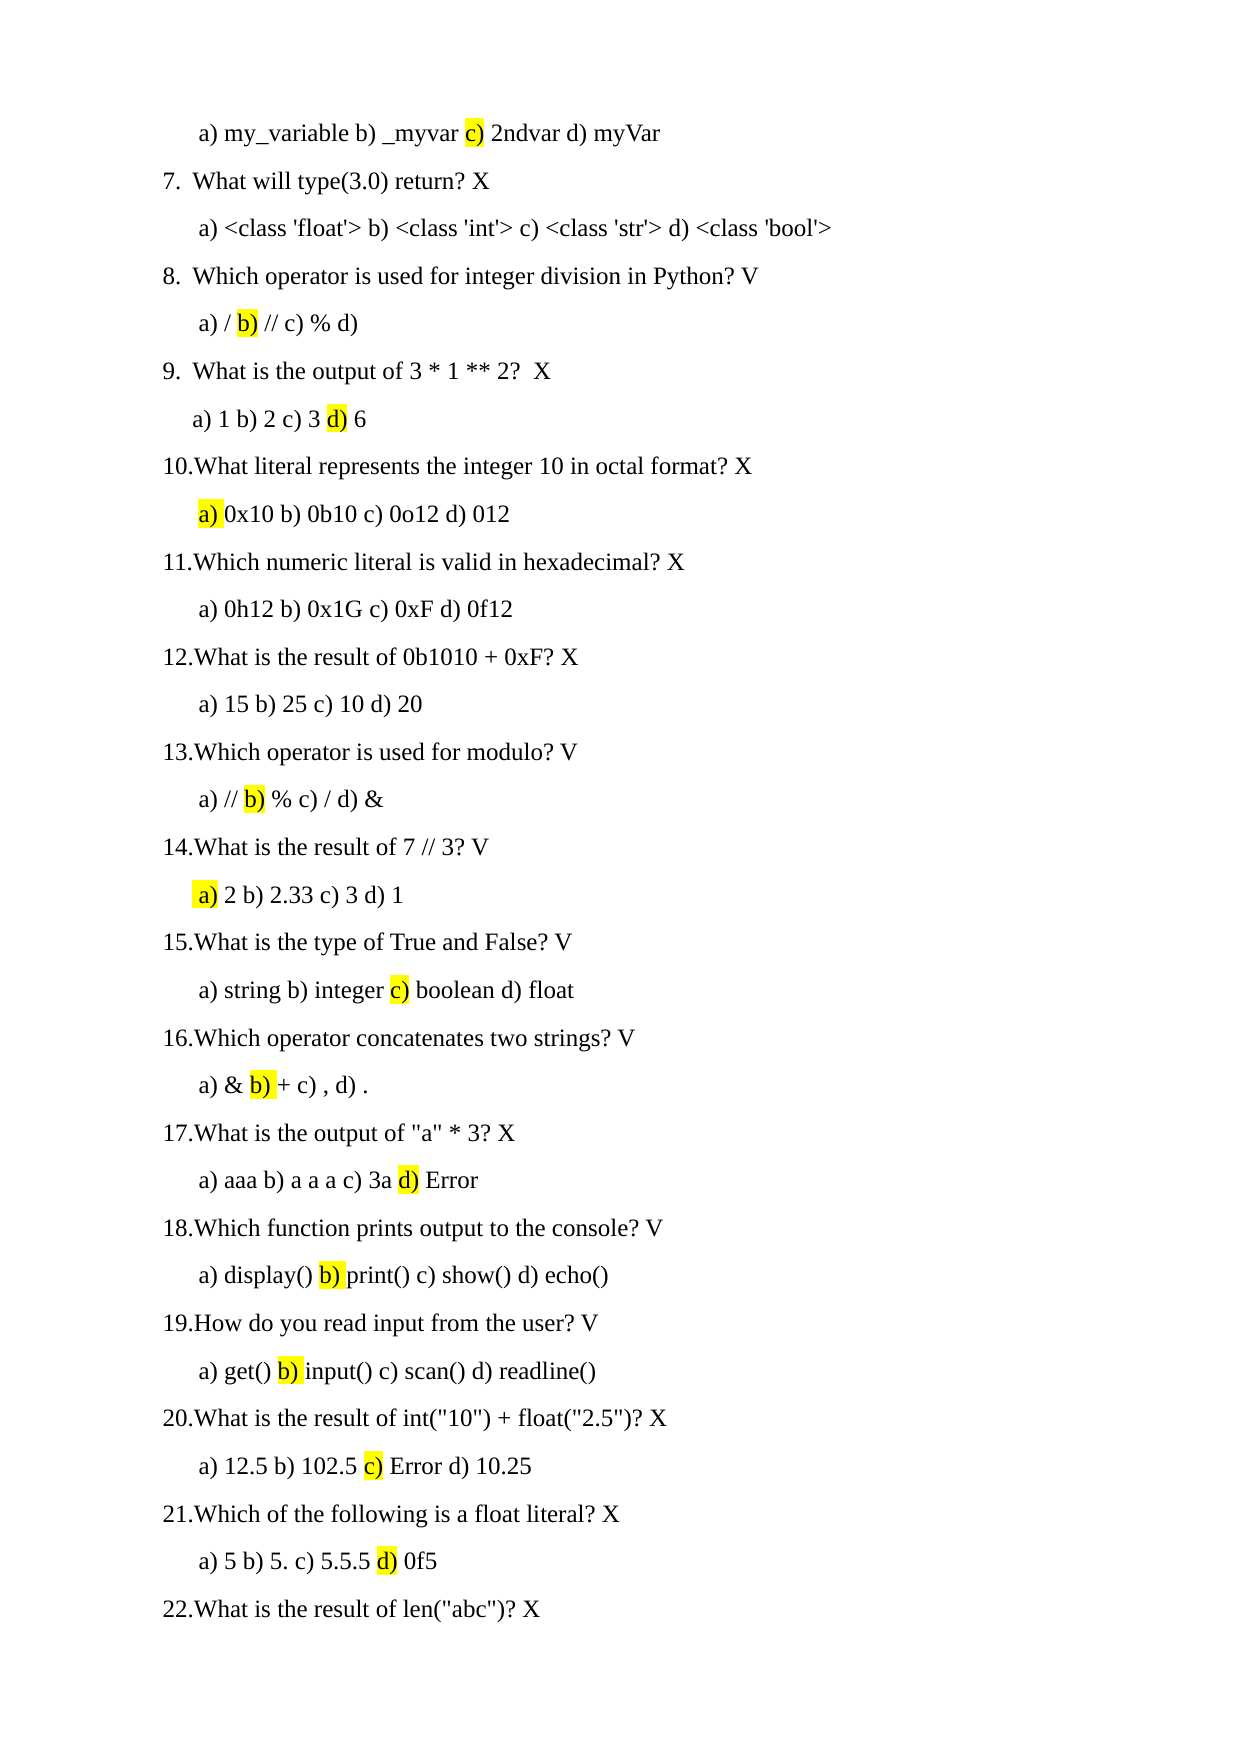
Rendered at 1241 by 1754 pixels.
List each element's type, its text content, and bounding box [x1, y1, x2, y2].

list What is the result of 7 // 3? V [162, 832, 1122, 861]
list a) / b) // c) % d) [162, 308, 1122, 337]
list a) // b) % c) / d) & [162, 784, 1122, 813]
list What is the result of len("abc")? X [162, 1594, 1122, 1623]
list a) 2 b) 2.33 c) 3 d) 1 [162, 880, 1122, 908]
list a) 0x10 b) 0b10 c) 0o12 d) 012 [162, 499, 1122, 528]
list a) <class 'float'> b) <class 'int'> c) <class 'str'> d) <class 'bool'> [162, 213, 1122, 242]
list Which function prints output to the console? V [162, 1213, 1122, 1242]
list a) 5 b) 5. c) 5.5.5 d) 0f5 [162, 1546, 1122, 1575]
list a) display() b) print() c) show() d) echo() [162, 1261, 1122, 1289]
list Which operator is used for integer division in Python? V [162, 261, 1122, 290]
list a) 15 b) 25 c) 10 d) 20 [162, 689, 1122, 718]
list What literal represents the integer 10 in octal format? X [162, 451, 1122, 480]
list a) 0h12 b) 0x1G c) 0xF d) 0f12 [162, 594, 1122, 623]
list a) my_variable b) _myvar c) 2ndvar d) myVar [162, 118, 1122, 147]
list What is the type of True and False? V [162, 927, 1122, 956]
list What is the output of "a" * 3? X [162, 1118, 1122, 1147]
list a) aaa b) a a a c) 3a d) Error [162, 1165, 1122, 1194]
list How do you read input from the user? V [162, 1308, 1122, 1337]
list a) string b) integer c) boolean d) float [162, 975, 1122, 1004]
list Which numeric literal is valid in hexadecimal? X [162, 547, 1122, 575]
list Which of the following is a float literal? X [162, 1499, 1122, 1527]
list What is the output of 3 * 1 ** 2? X [162, 356, 1122, 385]
list What will type(3.0) return? X [162, 166, 1122, 194]
list What is the result of 0b1010 + 0xF? X [162, 642, 1122, 671]
list Which operator is used for modulo? V [162, 737, 1122, 766]
list Which operator concatenates two strings? V [162, 1023, 1122, 1051]
list a) get() b) input() c) scan() d) readline() [162, 1356, 1122, 1384]
list a) 1 b) 2 c) 3 d) 6 [162, 404, 1122, 432]
list a) 12.5 b) 102.5 c) Error d) 10.25 [162, 1451, 1122, 1480]
list What is the result of int("10") + float("2.5")? X [162, 1403, 1122, 1432]
list a) & b) + c) , d) . [162, 1070, 1122, 1099]
